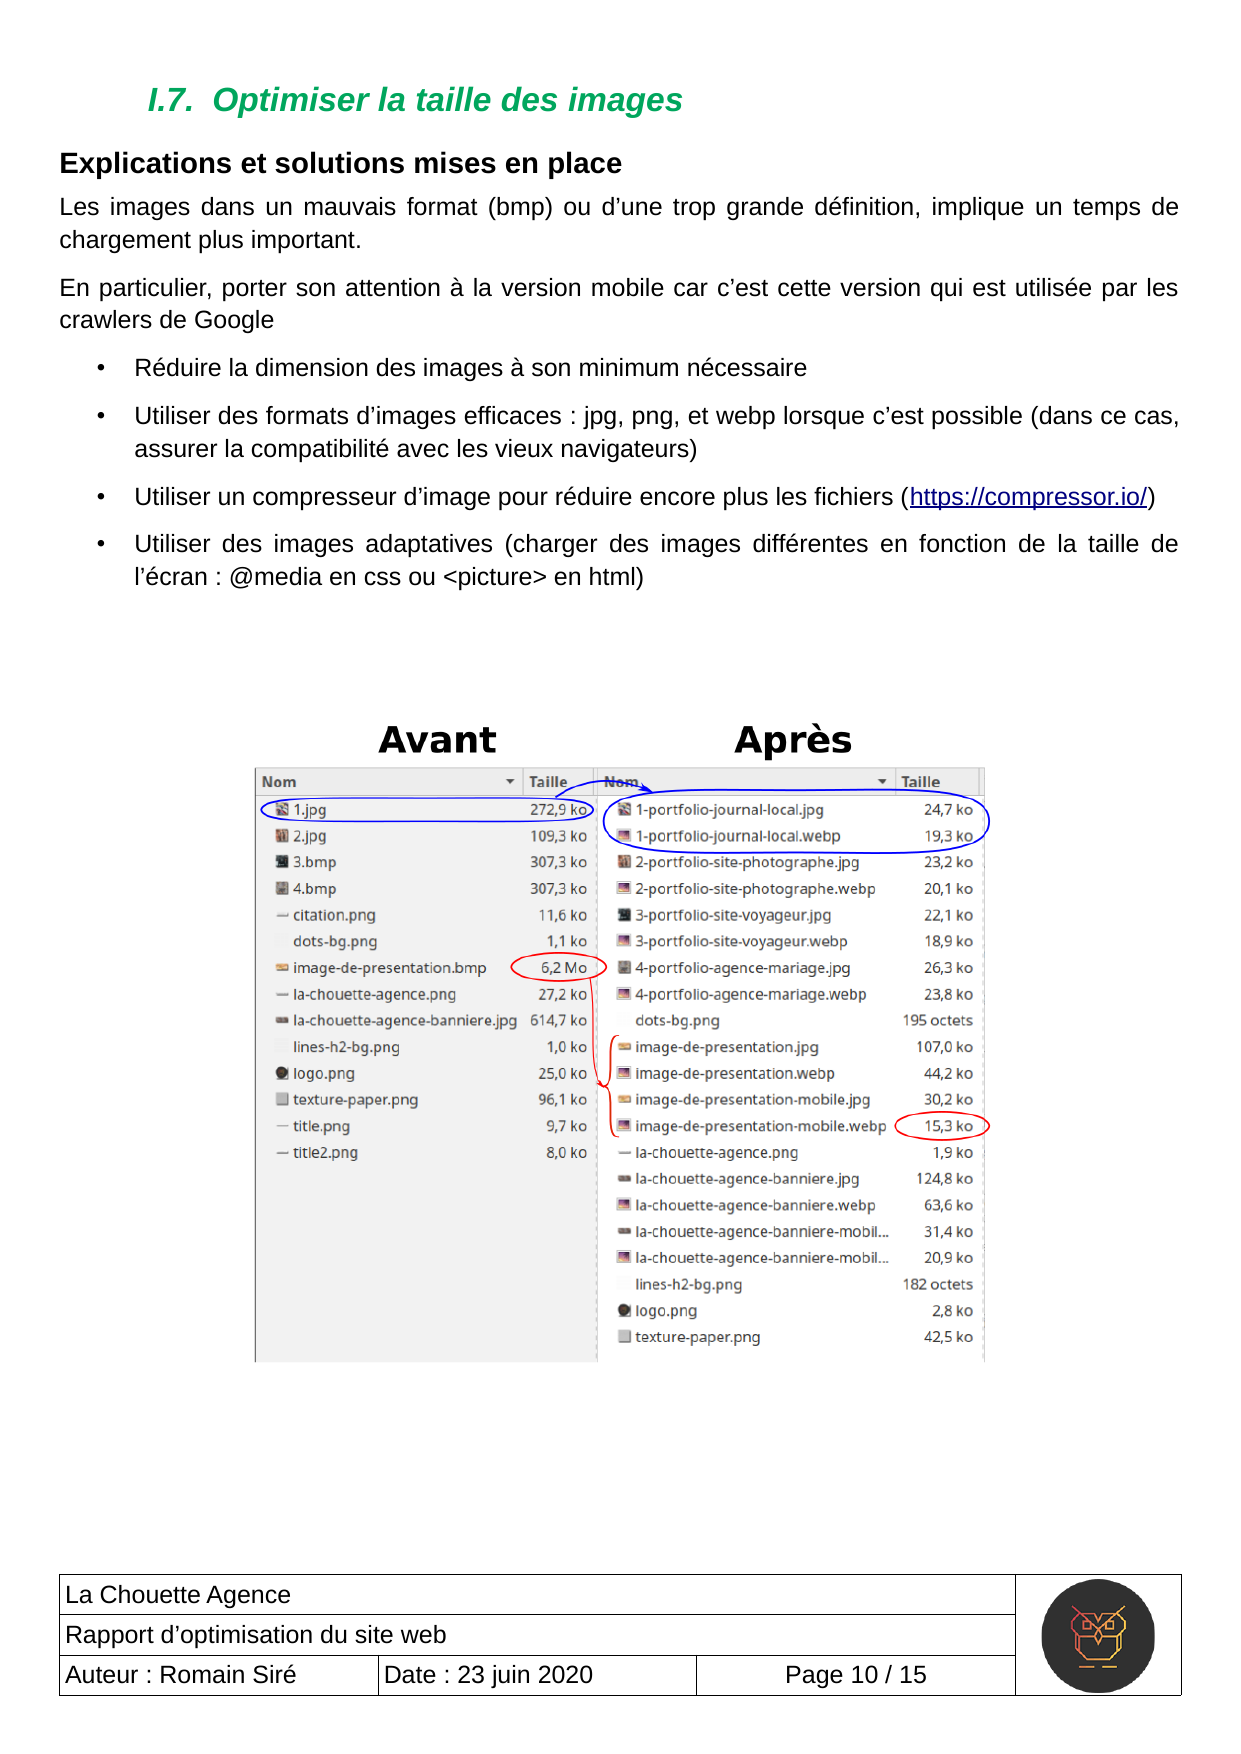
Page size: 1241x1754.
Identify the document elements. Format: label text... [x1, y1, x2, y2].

list Réduire la dimension des images à son minimum nécessaire [97, 353, 1181, 382]
text Les images dans un mauvais format (bmp) ou d’une trop grande définition, implique un temps de chargement plus important. [59, 192, 1181, 254]
subtitle Explications et solutions mises en place [59, 146, 1181, 179]
picture [244, 719, 996, 1374]
picture [1041, 1579, 1155, 1693]
subtitle Optimiser la taille des images [148, 80, 1181, 118]
list Utiliser des formats d’images efficaces : jpg, png, et webp lorsque c’est possible (dans ce cas, assurer la compatibilité avec les vieux navigateurs) [97, 401, 1181, 463]
list Utiliser des images adaptatives (charger des images différentes en fonction de la taille de l’écran : @media en css ou <picture> en html) [97, 529, 1181, 591]
list Utiliser un compresseur d’image pour réduire encore plus les fichiers (https://compressor.io/) [97, 482, 1181, 510]
text En particulier, porter son attention à la version mobile car c’est cette version qui est utilisée par les crawlers de Google [59, 272, 1181, 334]
